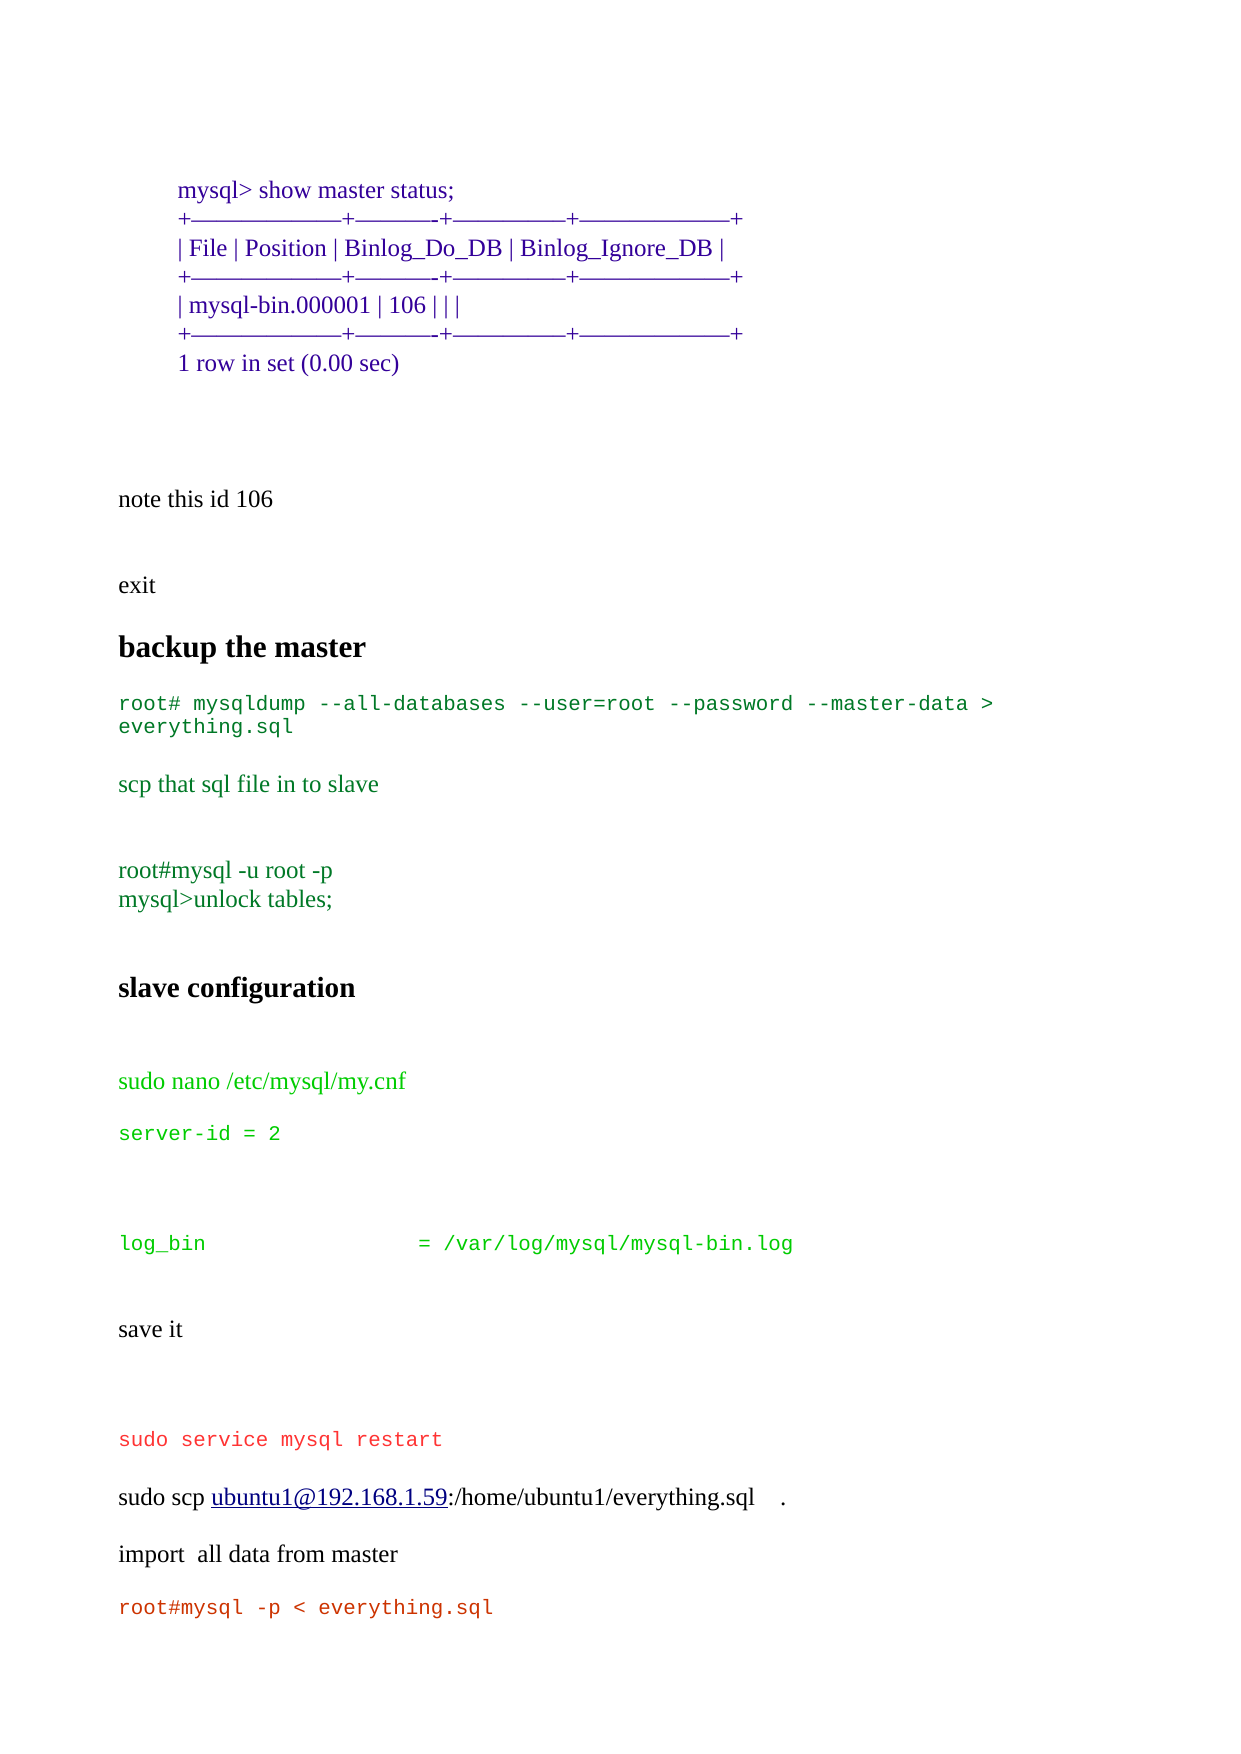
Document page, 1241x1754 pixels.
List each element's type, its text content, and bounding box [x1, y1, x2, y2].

text root#mysql -u root -p [118, 855, 1122, 884]
text note this id 106 [118, 484, 1122, 513]
text server-id = 2 [118, 1123, 1122, 1147]
text slave configuration [118, 970, 1122, 1003]
text mysql>unlock tables; [118, 884, 1122, 912]
text sudo scp ubuntu1@192.168.1.59:/home/ubuntu1/everything.sql . [118, 1482, 1122, 1510]
text sudo service mysql restart [118, 1429, 1122, 1453]
text exit [118, 570, 1122, 599]
text scp that sql file in to slave [118, 769, 1122, 797]
text mysql> show master status; +——————+———-+————–+——————+ | File | Position | Binlog_Do_DB | Binlog_Ignore_DB | +——————+———-+————–+——————+ | mysql-bin.000001 | 106 | | | +——————+———-+————–+——————+ 1 row in set (0.00 sec) [177, 176, 1063, 377]
text import all data from master [118, 1539, 1122, 1568]
text backup the master [118, 628, 1122, 664]
text sudo nano /etc/mysql/my.cnf [118, 1066, 1122, 1094]
text save it [118, 1314, 1122, 1343]
text log_bin = /var/log/mysql/mysql-bin.log [118, 1233, 1122, 1257]
text root#mysql -p < everything.sql [118, 1597, 1122, 1620]
text root# mysqldump --all-databases --user=root --password --master-data > everything.sql [118, 693, 1122, 740]
